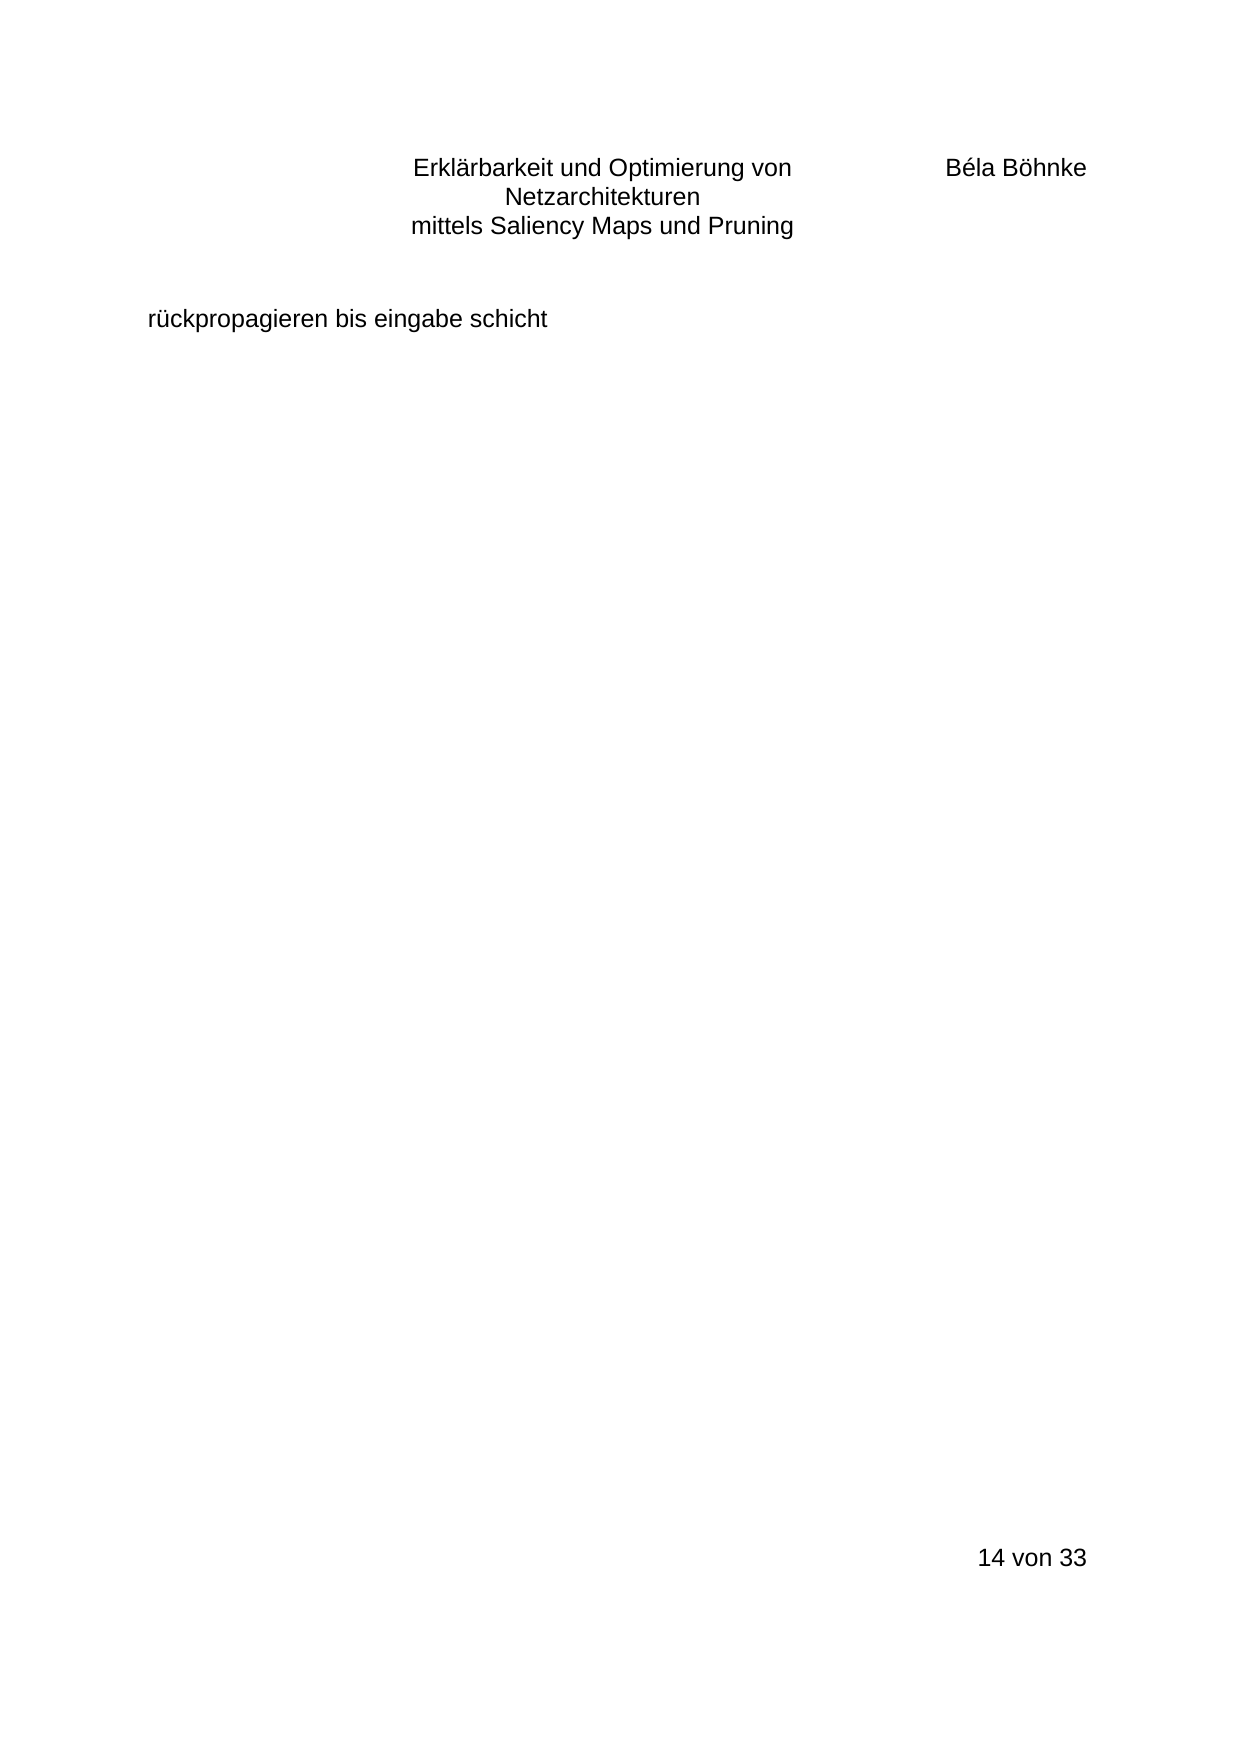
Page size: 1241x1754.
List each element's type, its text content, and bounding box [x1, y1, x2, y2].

text rückpropagieren bis eingabe schicht [148, 303, 1093, 332]
